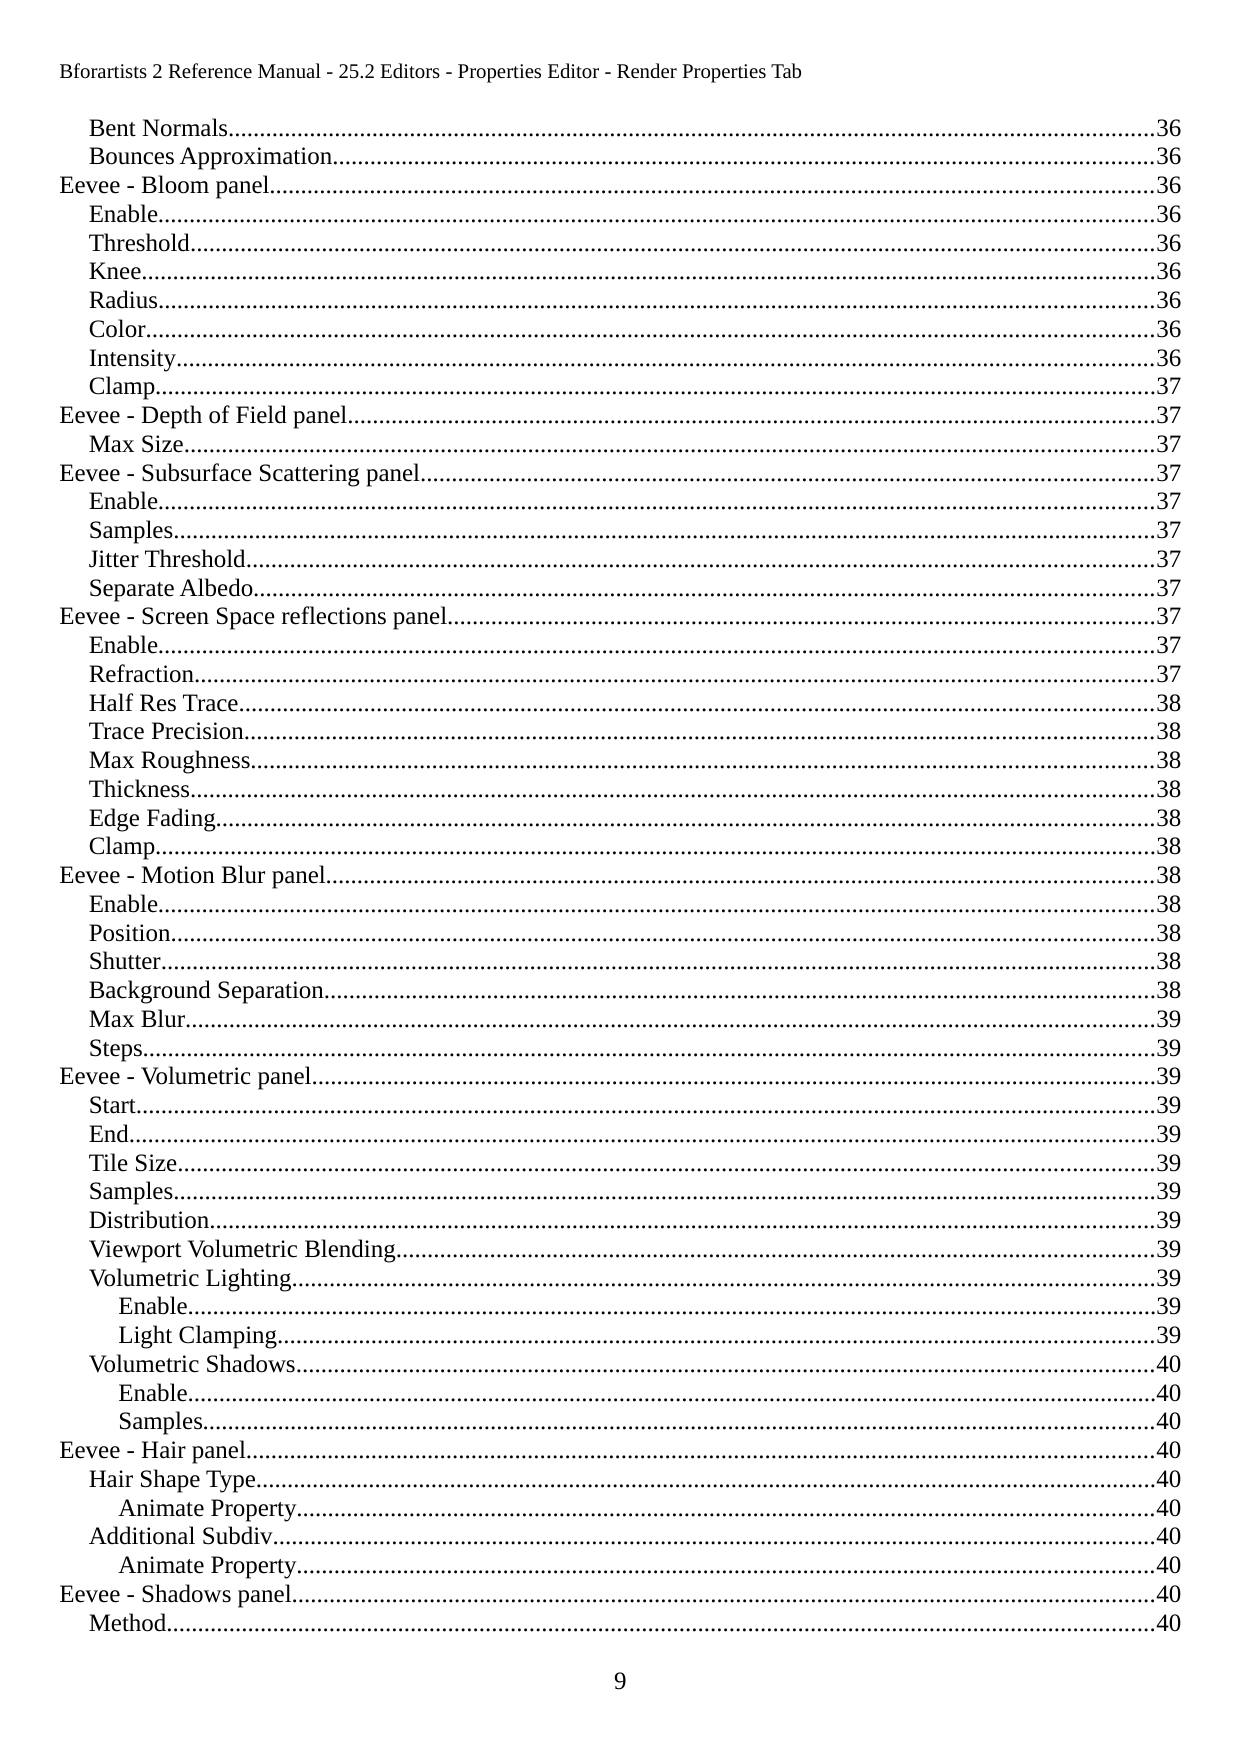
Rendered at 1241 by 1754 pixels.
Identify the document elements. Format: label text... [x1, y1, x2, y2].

text Knee 36 [88, 256, 1181, 285]
text Bent Normals 36 [88, 113, 1181, 141]
text Eevee - Screen Space reflections panel 37 [59, 601, 1181, 630]
text Eevee - Bloom panel 36 [59, 170, 1181, 199]
text Eevee - Hair panel 40 [59, 1435, 1181, 1464]
text Enable 38 [88, 889, 1181, 918]
text Hair Shape Type 40 [88, 1464, 1181, 1493]
text Thickness 38 [88, 774, 1181, 803]
text Edge Fading 38 [88, 803, 1181, 831]
text Eevee - Motion Blur panel 38 [59, 860, 1181, 889]
text Animate Property 40 [118, 1550, 1181, 1579]
text Intensity 36 [88, 343, 1181, 371]
text Trace Precision 38 [88, 716, 1181, 745]
text Separate Albedo 37 [88, 573, 1181, 601]
text Samples 39 [88, 1176, 1181, 1205]
text Enable 40 [118, 1378, 1181, 1406]
text Light Clamping 39 [118, 1320, 1181, 1349]
text Max Size 37 [88, 429, 1181, 458]
text Enable 36 [88, 199, 1181, 228]
text Distribution 39 [88, 1205, 1181, 1234]
text Clamp 38 [88, 831, 1181, 860]
text Samples 40 [118, 1406, 1181, 1435]
text Volumetric Shadows 40 [88, 1349, 1181, 1378]
text Eevee - Depth of Field panel 37 [59, 400, 1181, 429]
text Enable 37 [88, 486, 1181, 515]
text Clamp 37 [88, 371, 1181, 400]
text Position 38 [88, 918, 1181, 946]
text Tile Size 39 [88, 1148, 1181, 1176]
text Bounces Approximation 36 [88, 141, 1181, 170]
text Method 40 [88, 1608, 1181, 1636]
text Enable 37 [88, 630, 1181, 659]
text Background Separation 38 [88, 975, 1181, 1004]
text Volumetric Lighting 39 [88, 1263, 1181, 1291]
text Animate Property 40 [118, 1493, 1181, 1521]
text End 39 [88, 1119, 1181, 1148]
text Jitter Threshold 37 [88, 544, 1181, 573]
text Samples 37 [88, 515, 1181, 544]
text Steps 39 [88, 1033, 1181, 1061]
text Eevee - Shadows panel 40 [59, 1579, 1181, 1608]
text Radius 36 [88, 285, 1181, 314]
text Threshold 36 [88, 228, 1181, 256]
text Max Blur 39 [88, 1004, 1181, 1033]
text Enable 39 [118, 1291, 1181, 1320]
text Shutter 38 [88, 946, 1181, 975]
text Refraction 37 [88, 659, 1181, 688]
text Half Res Trace 38 [88, 688, 1181, 716]
text Color 36 [88, 314, 1181, 343]
text Max Roughness 38 [88, 745, 1181, 774]
text Viewport Volumetric Blending 39 [88, 1234, 1181, 1263]
text Eevee - Subsurface Scattering panel 37 [59, 458, 1181, 486]
text Additional Subdiv 40 [88, 1521, 1181, 1550]
text Start 39 [88, 1090, 1181, 1119]
text Eevee - Volumetric panel 39 [59, 1061, 1181, 1090]
